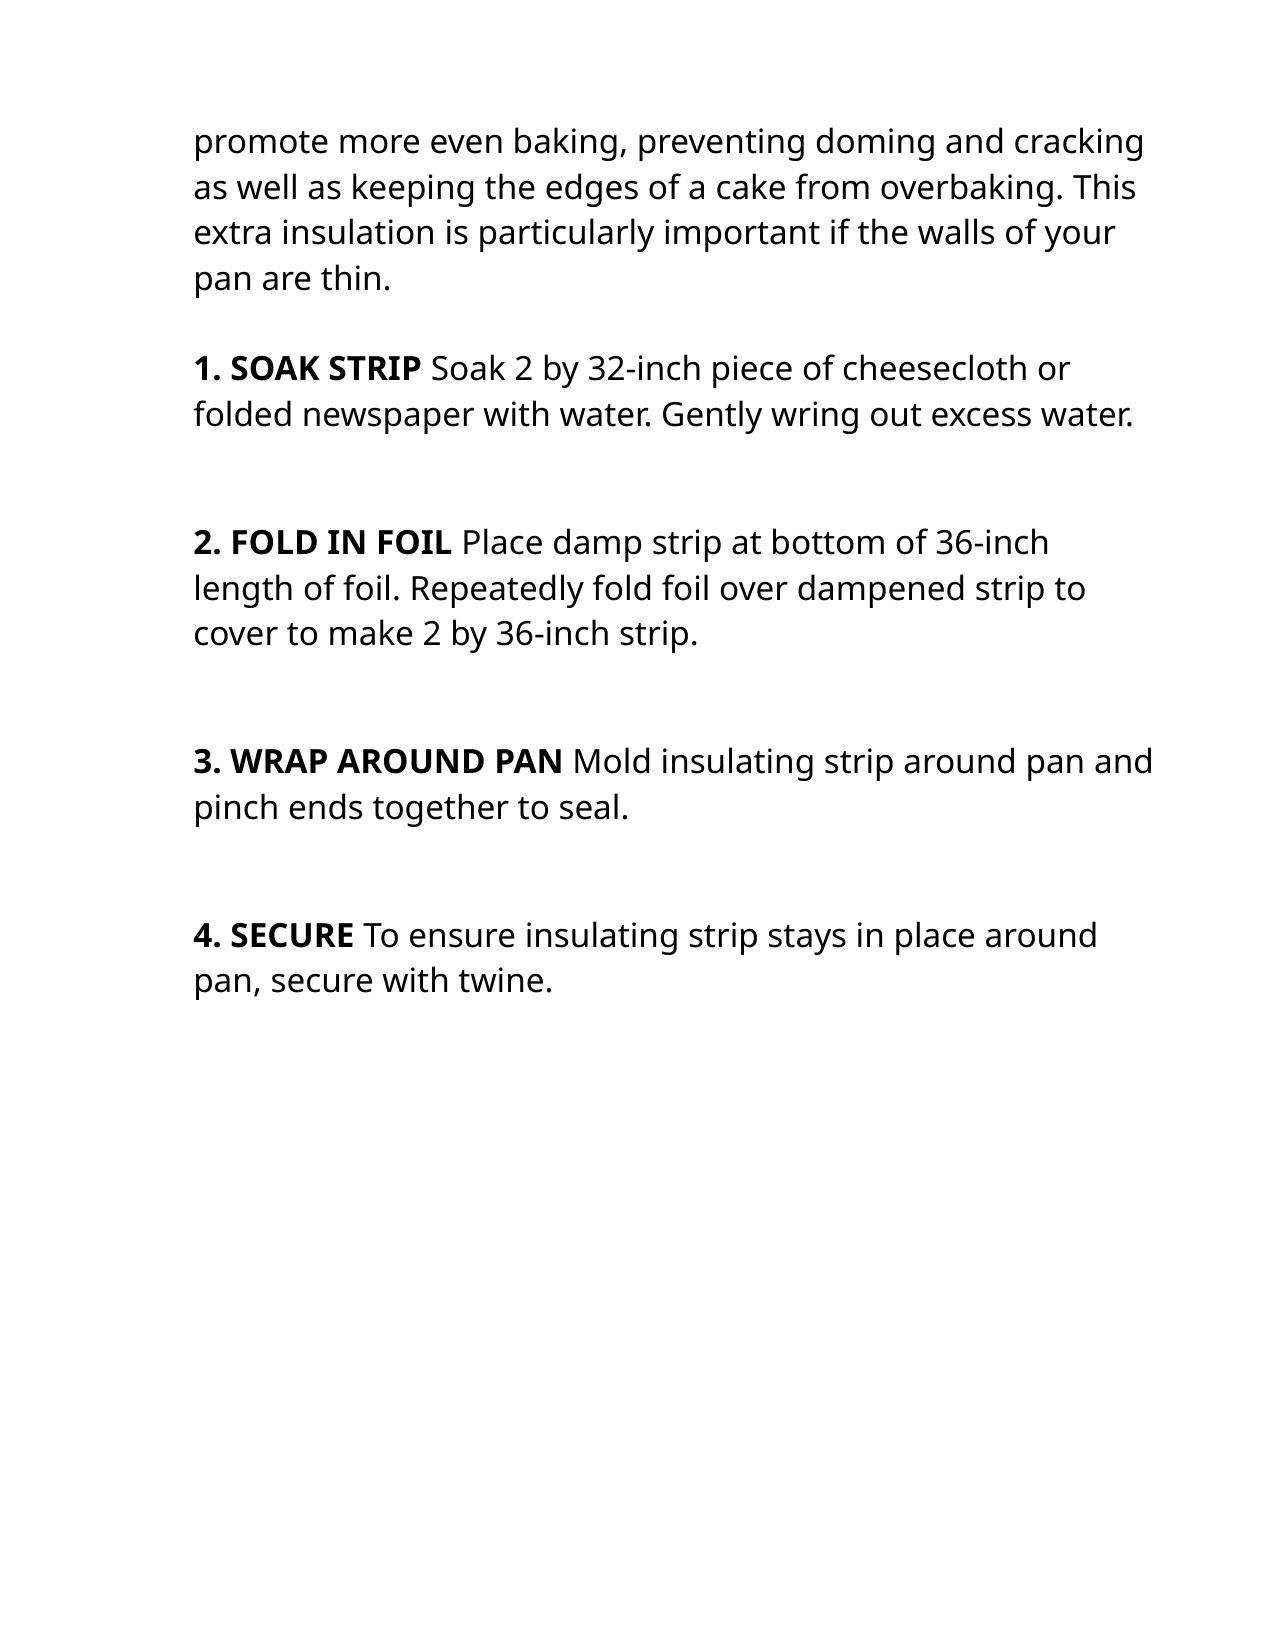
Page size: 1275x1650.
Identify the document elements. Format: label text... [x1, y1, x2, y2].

text 1. SOAK STRIP Soak 2 by 32-inch piece of cheesecloth or folded newspaper with water. Gently wring out excess water. [118, 345, 1157, 436]
text 3. WRAP AROUND PAN Mold insulating strip around pan and pinch ends together to seal. [118, 738, 1157, 829]
text promote more even baking, preventing doming and cracking as well as keeping the edges of a cake from overbaking. This extra insulation is particularly important if the walls of your pan are thin. [118, 118, 1157, 300]
text 4. SECURE To ensure insulating strip stays in place around pan, secure with twine. [118, 912, 1157, 1003]
text 2. FOLD IN FOIL Place damp strip at bottom of 36-inch length of foil. Repeatedly fold foil over dampened strip to cover to make 2 by 36-inch strip. [118, 519, 1157, 655]
